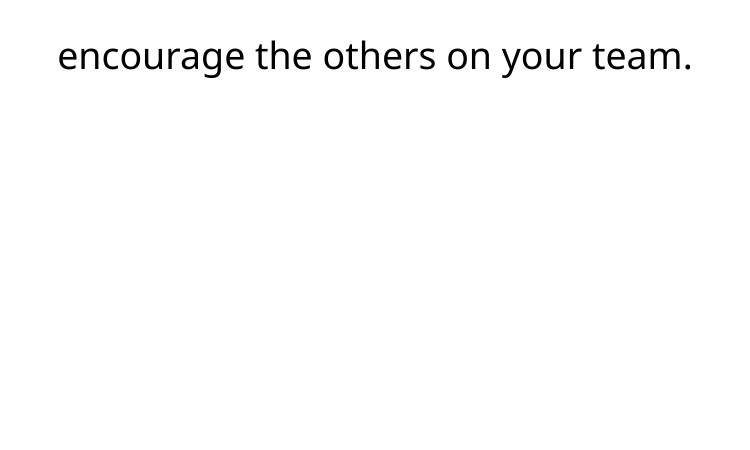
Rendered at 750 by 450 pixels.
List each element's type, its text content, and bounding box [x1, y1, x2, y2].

text encourage the others on your team. [29, 29, 721, 81]
